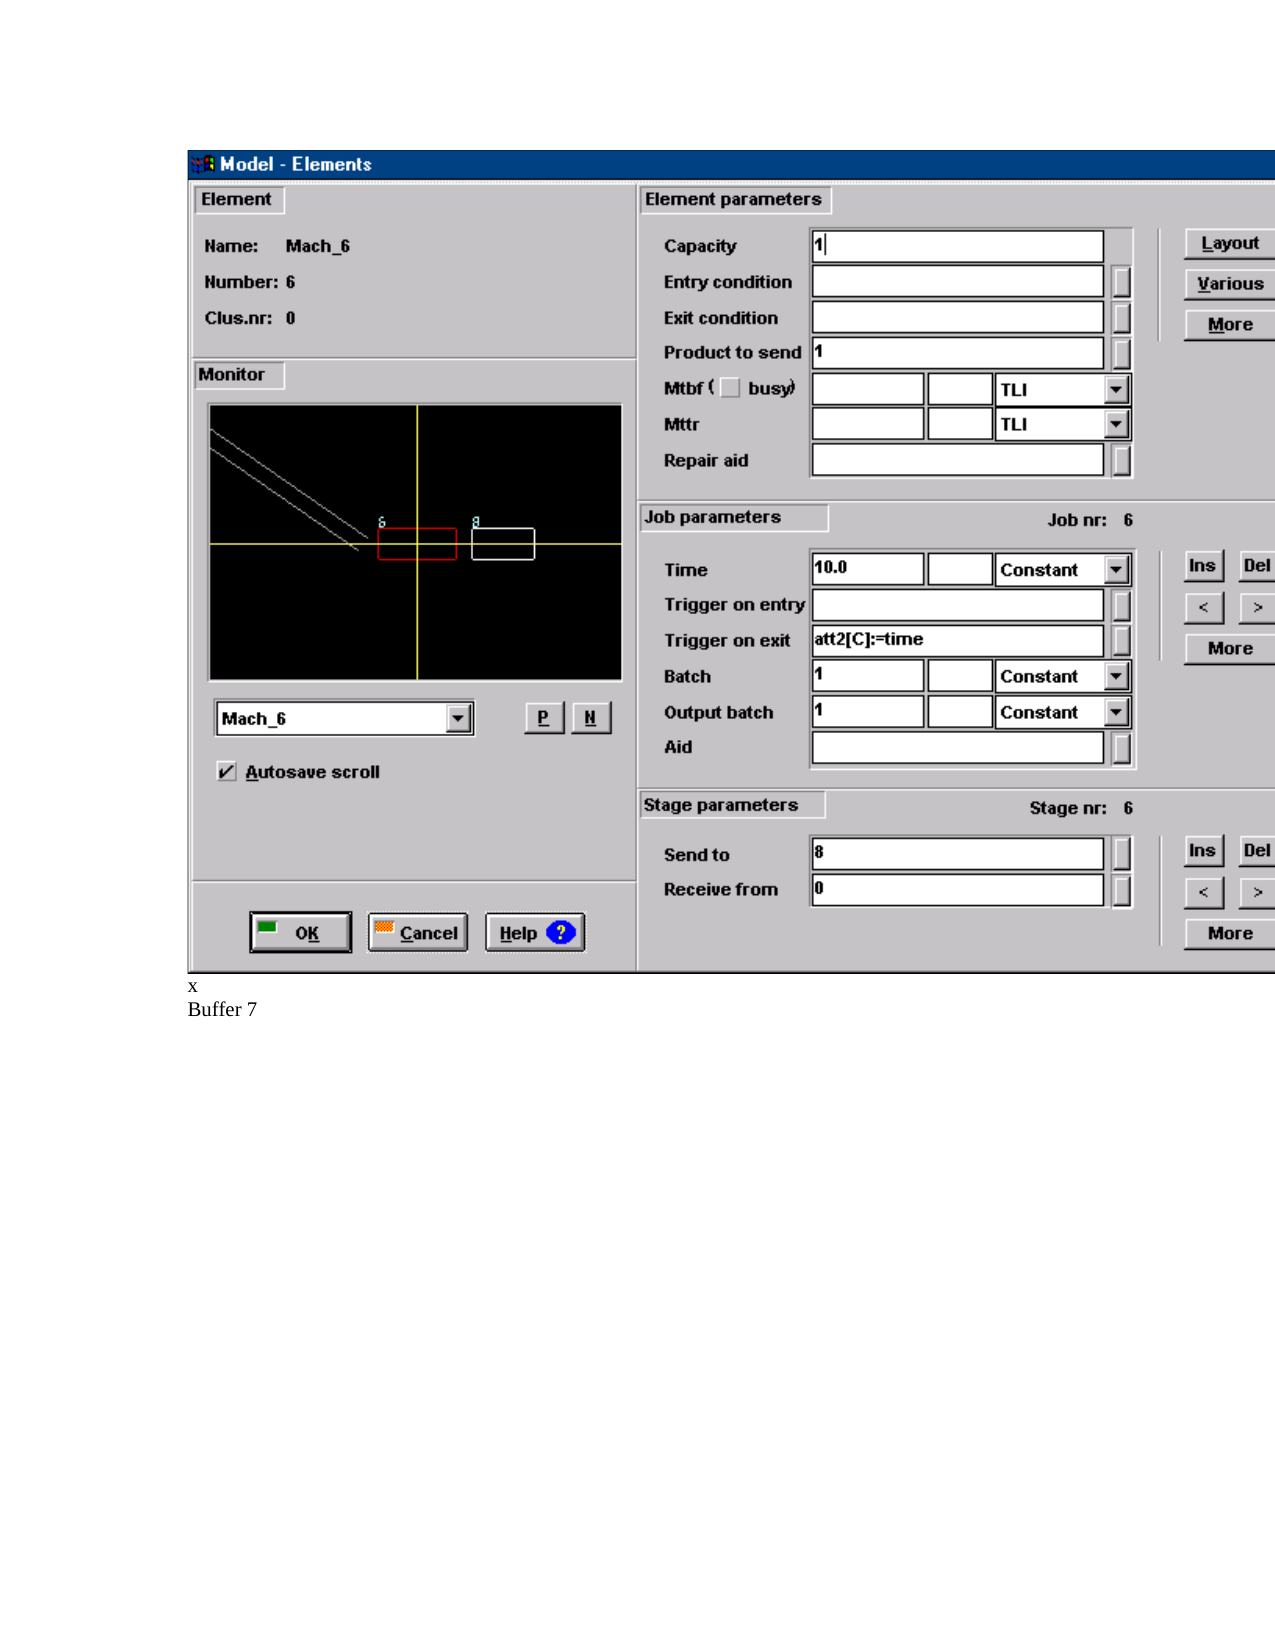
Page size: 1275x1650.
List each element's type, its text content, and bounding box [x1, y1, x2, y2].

text x [187, 974, 1087, 997]
text Buffer 7 [187, 997, 1087, 1021]
